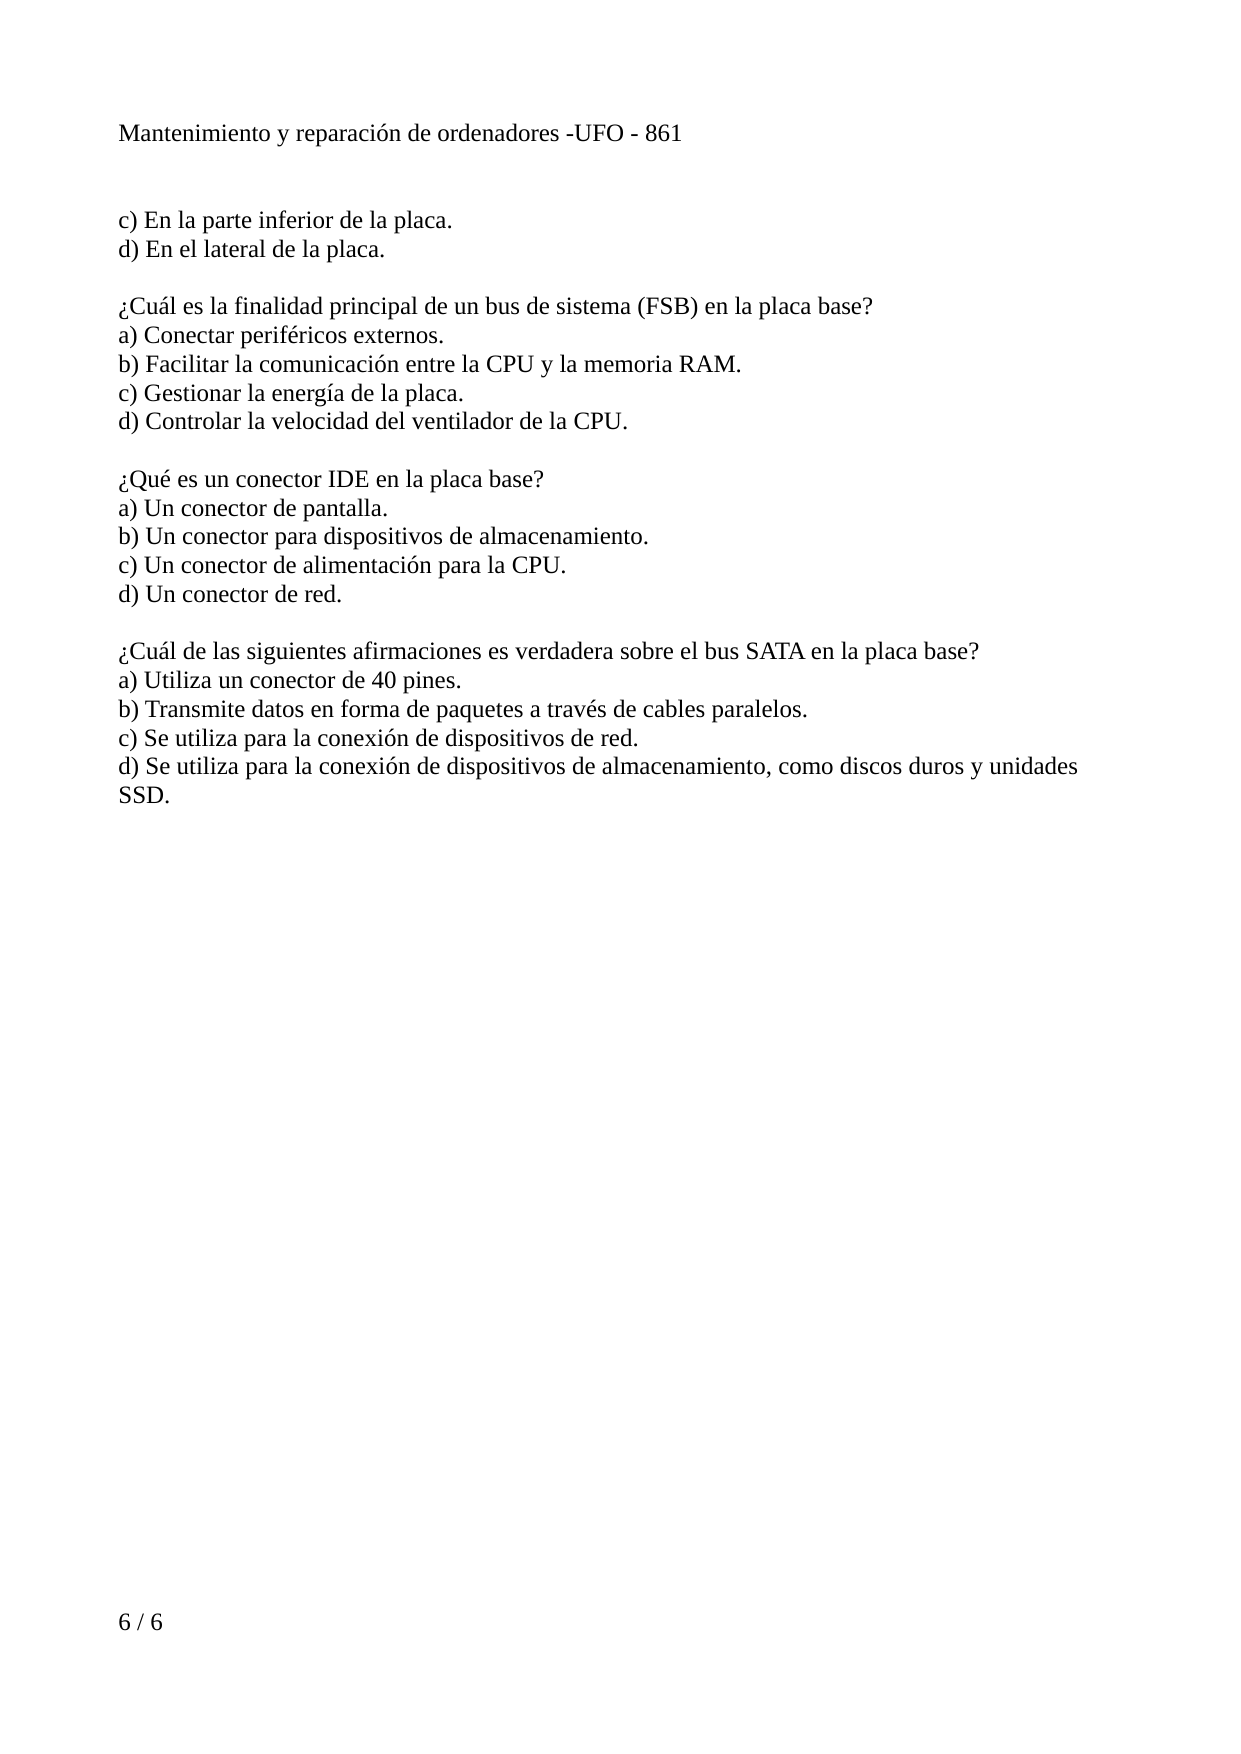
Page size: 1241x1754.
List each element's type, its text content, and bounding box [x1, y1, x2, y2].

text d) Se utiliza para la conexión de dispositivos de almacenamiento, como discos duros y unidades SSD. [118, 751, 1122, 809]
text ¿Cuál es la finalidad principal de un bus de sistema (FSB) en la placa base? [118, 291, 1122, 320]
text c) Un conector de alimentación para la CPU. [118, 550, 1122, 579]
text d) En el lateral de la placa. [118, 234, 1122, 263]
text d) Controlar la velocidad del ventilador de la CPU. [118, 406, 1122, 435]
text b) Un conector para dispositivos de almacenamiento. [118, 521, 1122, 550]
text a) Un conector de pantalla. [118, 493, 1122, 521]
text ¿Qué es un conector IDE en la placa base? [118, 464, 1122, 493]
text a) Conectar periféricos externos. [118, 320, 1122, 349]
text c) Se utiliza para la conexión de dispositivos de red. [118, 723, 1122, 751]
text ¿Cuál de las siguientes afirmaciones es verdadera sobre el bus SATA en la placa base? [118, 636, 1122, 665]
text c) En la parte inferior de la placa. [118, 205, 1122, 234]
text a) Utiliza un conector de 40 pines. [118, 665, 1122, 694]
text c) Gestionar la energía de la placa. [118, 378, 1122, 406]
text b) Transmite datos en forma de paquetes a través de cables paralelos. [118, 694, 1122, 723]
text b) Facilitar la comunicación entre la CPU y la memoria RAM. [118, 349, 1122, 378]
text d) Un conector de red. [118, 579, 1122, 608]
